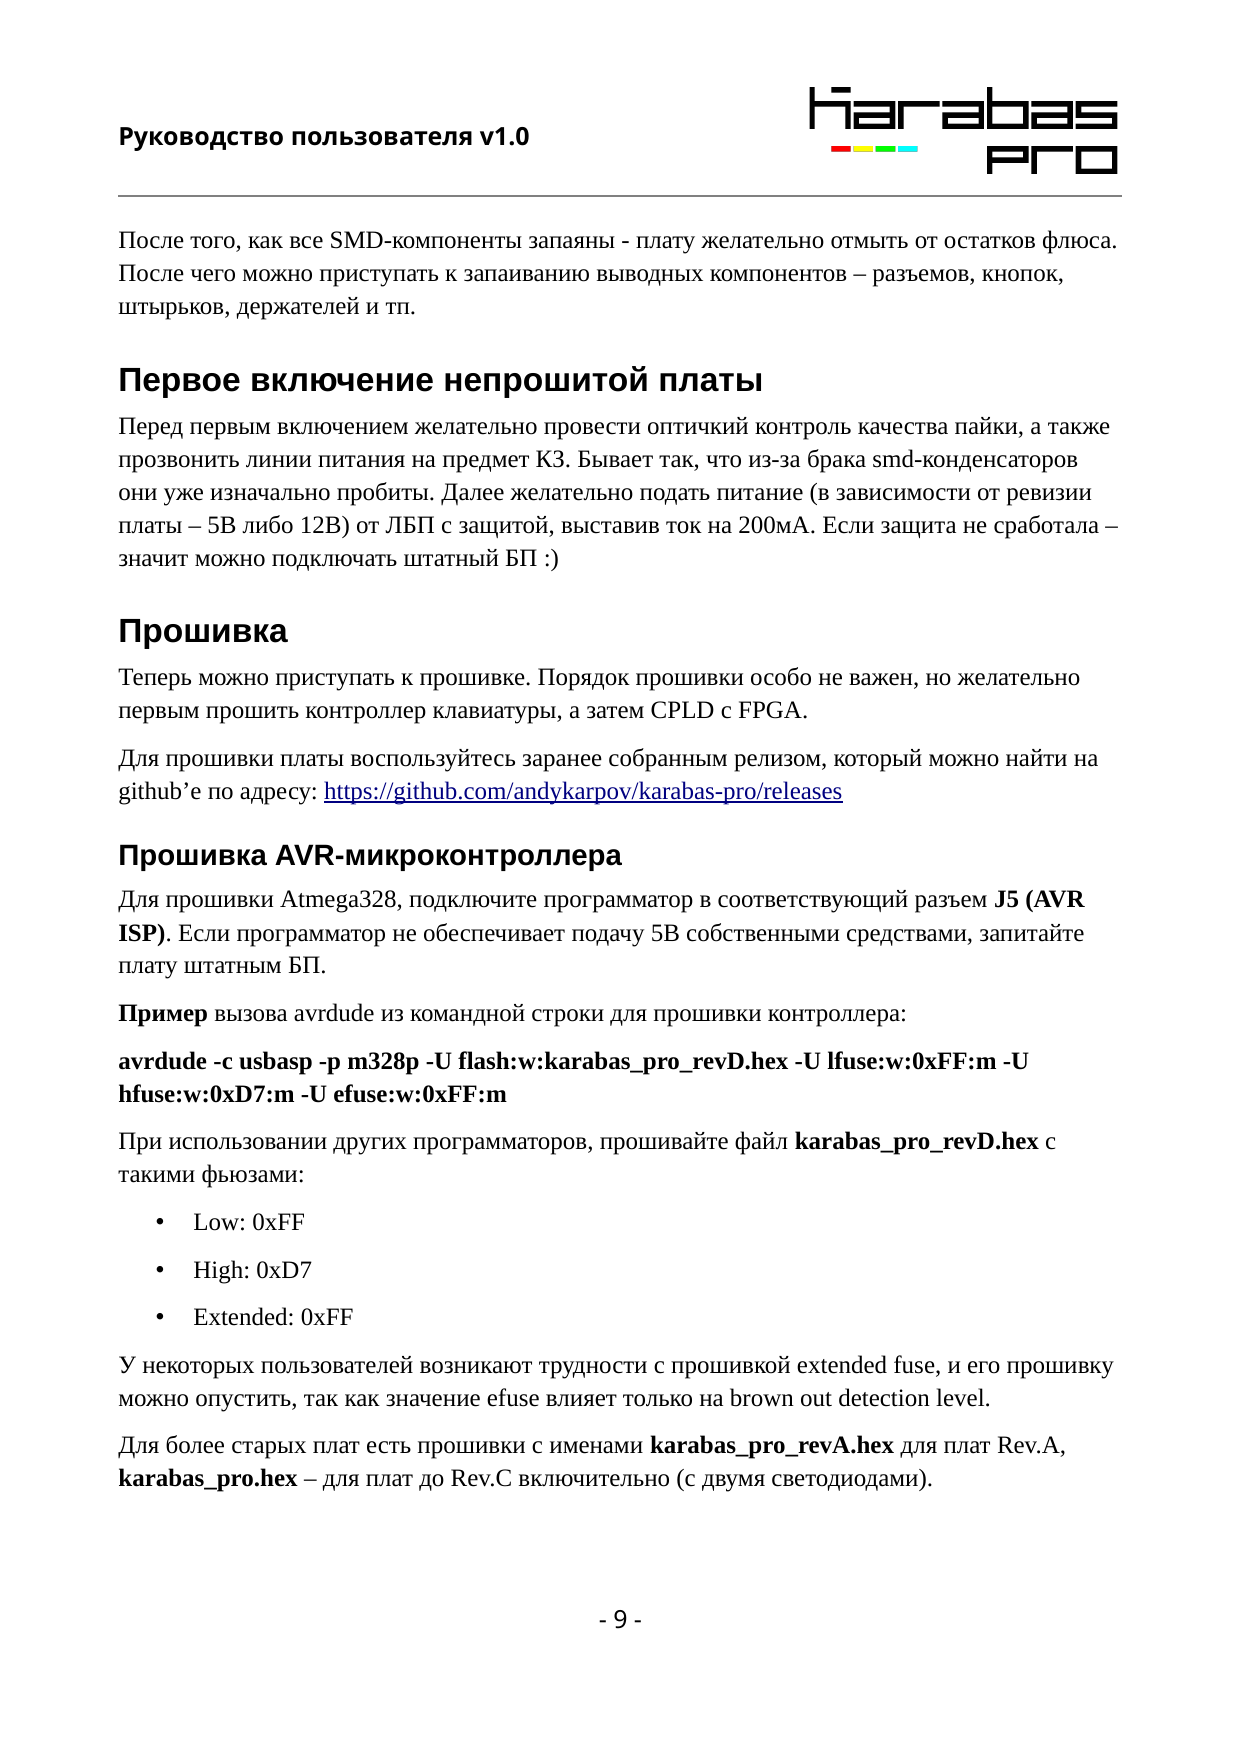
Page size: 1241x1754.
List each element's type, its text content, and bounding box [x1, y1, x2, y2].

text Теперь можно приступать к прошивке. Порядок прошивки особо не важен, но желательно первым прошить контроллер клавиатуры, а затем CPLD с FPGA. [118, 662, 1122, 724]
picture [809, 84, 1120, 174]
text После того, как все SMD-компоненты запаяны - плату желательно отмыть от остатков флюса. После чего можно приступать к запаиванию выводных компонентов – разъемов, кнопок, штырьков, держателей и тп. [118, 225, 1122, 320]
text У некоторых пользователей возникают трудности с прошивкой extended fuse, и его прошивку можно опустить, так как значение efuse влияет только на brown out detection level. [118, 1350, 1122, 1412]
text Для более старых плат есть прошивки с именами karabas_pro_revA.hex для плат Rev.A, karabas_pro.hex – для плат до Rev.C включительно (с двумя светодиодами). [118, 1431, 1122, 1492]
text Перед первым включением желательно провести оптичкий контроль качества пайки, а также прозвонить линии питания на предмет КЗ. Бывает так, что из-за брака smd-конденсаторов они уже изначально пробиты. Далее желательно подать питание (в зависимости от ревизии платы – 5В либо 12В) от ЛБП с защитой, выставив ток на 200мА. Если защита не сработала – значит можно подключать штатный БП :) [118, 411, 1122, 572]
subtitle Прошивка [118, 611, 1122, 650]
list High: 0xD7 [156, 1255, 1122, 1283]
subtitle Прошивка AVR-микроконтроллера [118, 838, 1122, 872]
text Для прошивки платы воспользуйтесь заранее собранным релизом, который можно найти на github’е по адресу: https://github.com/andykarpov/karabas-pro/releases [118, 743, 1122, 805]
list Low: 0xFF [156, 1207, 1122, 1236]
text avrdude -c usbasp -p m328p -U flash:w:karabas_pro_revD.hex -U lfuse:w:0xFF:m -U hfuse:w:0xD7:m -U efuse:w:0xFF:m [118, 1046, 1122, 1108]
text Пример вызова avrdude из командной строки для прошивки контроллера: [118, 998, 1122, 1027]
text При использовании других программаторов, прошивайте файл karabas_pro_revD.hex с такими фьюзами: [118, 1126, 1122, 1188]
subtitle Первое включение непрошитой платы [118, 360, 1122, 398]
text Для прошивки Atmega328, подключите программатор в соответствующий разъем J5 (AVR ISP). Если программатор не обеспечивает подачу 5В собственными средствами, запитайте плату штатным БП. [118, 884, 1122, 979]
list Extended: 0xFF [156, 1302, 1122, 1331]
